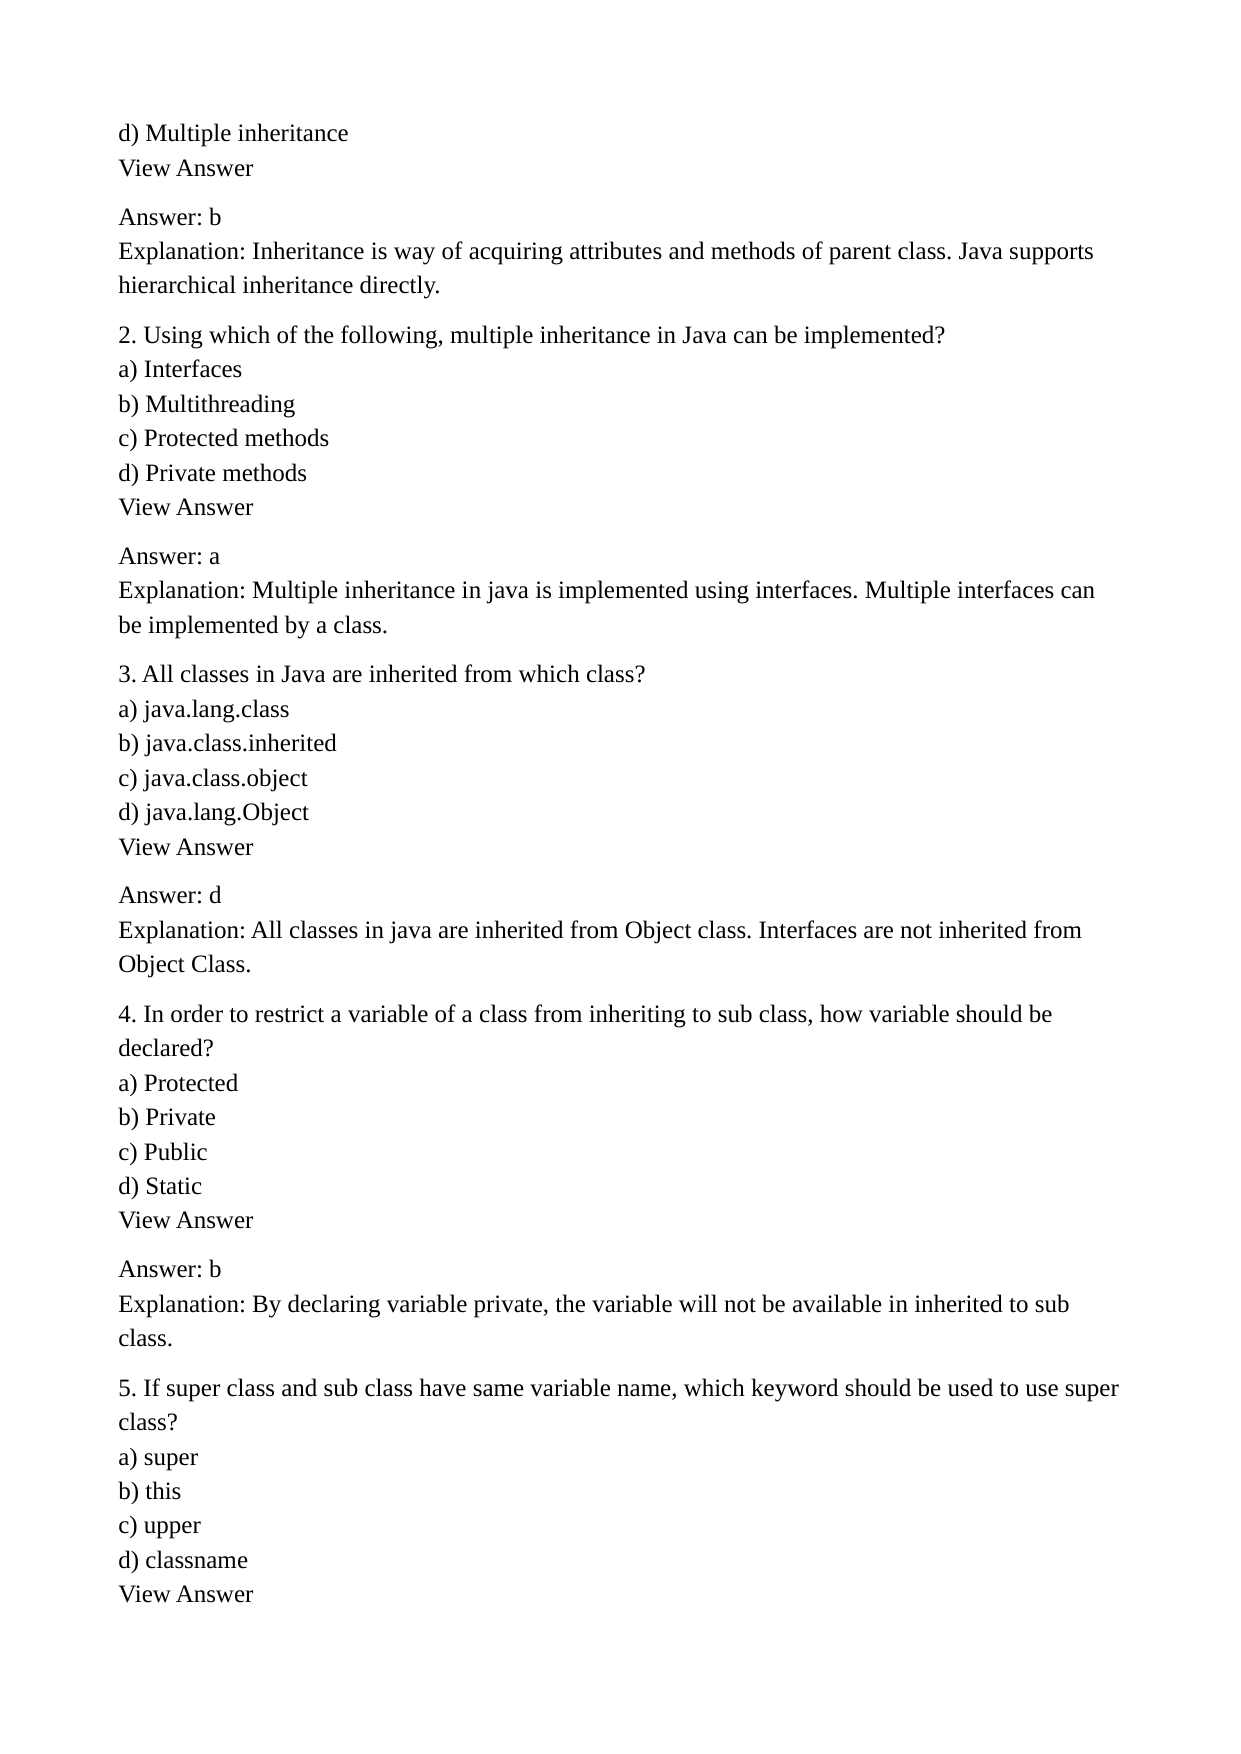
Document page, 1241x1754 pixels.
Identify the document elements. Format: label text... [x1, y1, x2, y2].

text 4. In order to restrict a variable of a class from inheriting to sub class, how variable should be declared? a) Protected b) Private c) Public d) Static View Answer [118, 999, 1122, 1234]
text Answer: d Explanation: All classes in java are inherited from Object class. Interfaces are not inherited from Object Class. [118, 881, 1122, 978]
text 3. All classes in Java are inherited from which class? a) java.lang.class b) java.class.inherited c) java.class.object d) java.lang.Object View Answer [118, 659, 1122, 860]
text d) Multiple inheritance View Answer [118, 118, 1122, 181]
text Answer: b Explanation: Inheritance is way of acquiring attributes and methods of parent class. Java supports hierarchical inheritance directly. [118, 202, 1122, 299]
text Answer: b Explanation: By declaring variable private, the variable will not be available in inherited to sub class. [118, 1254, 1122, 1352]
text Answer: a Explanation: Multiple inheritance in java is implemented using interfaces. Multiple interfaces can be implemented by a class. [118, 541, 1122, 639]
text 5. If super class and sub class have same variable name, which keyword should be used to use super class? a) super b) this c) upper d) classname View Answer [118, 1373, 1122, 1608]
text 2. Using which of the following, multiple inheritance in Java can be implemented? a) Interfaces b) Multithreading c) Protected methods d) Private methods View Answer [118, 320, 1122, 521]
